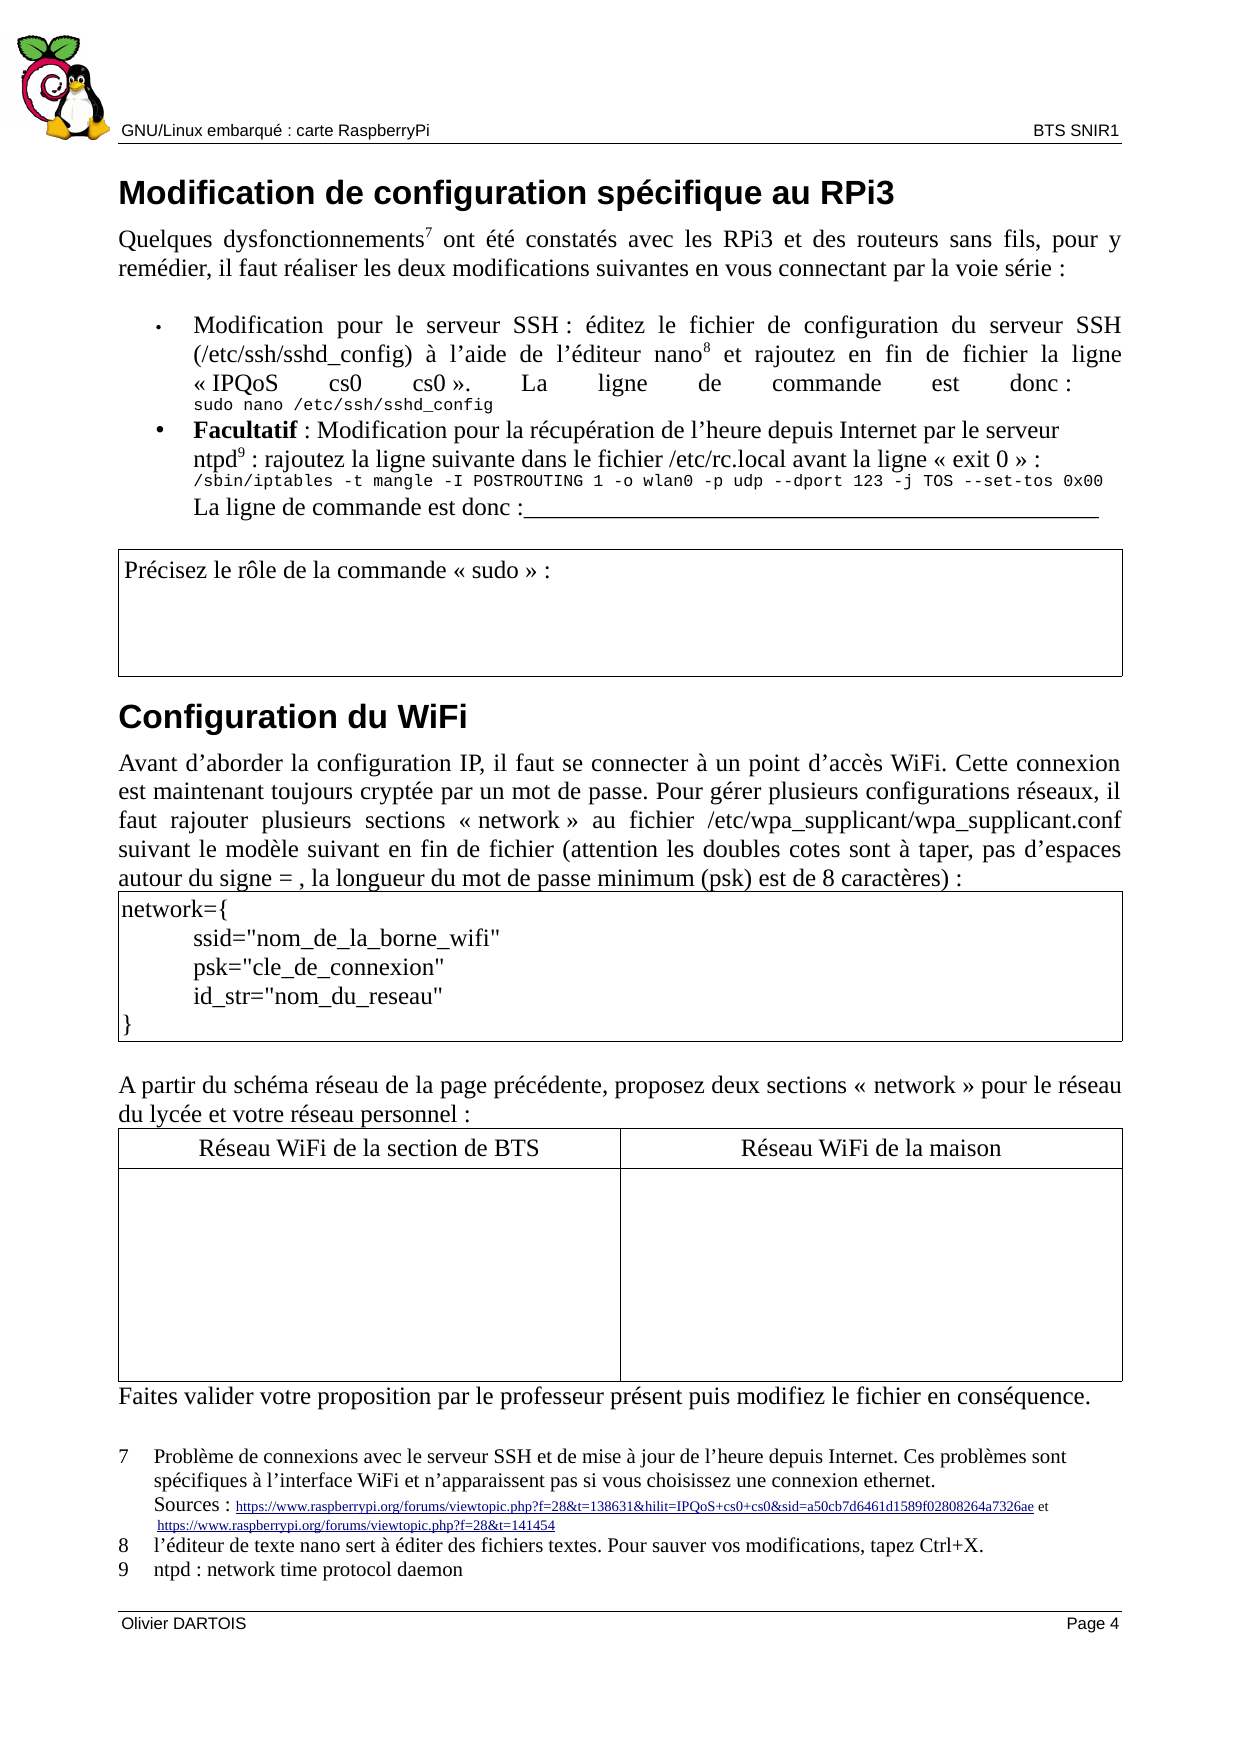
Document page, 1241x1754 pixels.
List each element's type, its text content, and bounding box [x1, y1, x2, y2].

list l’éditeur de texte nano sert à éditer des fichiers textes. Pour sauver vos modifications, tapez Ctrl+X. [118, 1533, 1122, 1557]
list ntpd : network time protocol daemon [118, 1557, 1122, 1581]
subtitle Modification de configuration spécifique au RPi3 [118, 173, 1122, 211]
text id_str="nom_du_reseau" [119, 978, 1122, 1006]
text A partir du schéma réseau de la page précédente, proposez deux sections « network » pour le réseau du lycée et votre réseau personnel : [118, 1070, 1122, 1127]
list Modification pour le serveur SSH : éditez le fichier de configuration du serveur SSH (/etc/ssh/sshd_config) à l’aide de l’éditeur nano et rajoutez en fin de fichier la ligne « IPQoS cs0 cs0 ». La ligne de commande est donc : sudo nano /etc/ssh/sshd_config [156, 310, 1122, 415]
text Avant d’aborder la configuration IP, il faut se connecter à un point d’accès WiFi. Cette connexion est maintenant toujours cryptée par un mot de passe. Pour gérer plusieurs configurations réseaux, il faut rajouter plusieurs sections « network » au fichier /etc/wpa_supplicant/wpa_supplicant.conf suivant le modèle suivant en fin de fichier (attention les doubles cotes sont à taper, pas d’espaces autour du signe = , la longueur du mot de passe minimum (psk) est de 8 caractères) : [118, 748, 1122, 891]
text network={ [119, 892, 1122, 920]
table_cell [621, 1169, 1122, 1381]
text Quelques dysfonctionnements ont été constatés avec les RPi3 et des routeurs sans fils, pour y remédier, il faut réaliser les deux modifications suivantes en vous connectant par la voie série : [118, 224, 1122, 281]
picture [0, 31, 112, 142]
subtitle Configuration du WiFi [118, 697, 1122, 735]
text ssid="nom_de_la_borne_wifi" [119, 920, 1122, 949]
table_header Précisez le rôle de la commande « sudo » : [119, 550, 1122, 676]
text } [119, 1006, 1122, 1041]
text Problème de connexions avec le serveur SSH et de mise à jour de l’heure depuis Internet. Ces problèmes sont spécifiques à l’interface WiFi et n’apparaissent pas si vous choisissez une connexion ethernet. Sources : https://www.raspberrypi.org/forums/viewtopic.php?f=28&t=138631&hilit=IPQoS+cs0+cs0&sid=a50cb7d6461d1589f02808264a7326ae et https://www.raspberrypi.org/forums/viewtopic.php?f=28&t=141454 [118, 1444, 1122, 1533]
text Faites valider votre proposition par le professeur présent puis modifiez le fichier en conséquence. [118, 1382, 1122, 1409]
table_header Réseau WiFi de la section de BTS [119, 1129, 620, 1168]
text psk="cle_de_connexion" [119, 949, 1122, 978]
table_cell [119, 1169, 620, 1381]
table_header Réseau WiFi de la maison [621, 1129, 1122, 1168]
list Facultatif : Modification pour la récupération de l’heure depuis Internet par le serveur ntpd : rajoutez la ligne suivante dans le fichier /etc/rc.local avant la ligne « exit 0 » : /sbin/iptables -t mangle -I POSTROUTING 1 -o wlan0 -p udp --dport 123 -j TOS --set-tos 0x00 La ligne de commande est donc :______________________________________________ [156, 415, 1122, 520]
